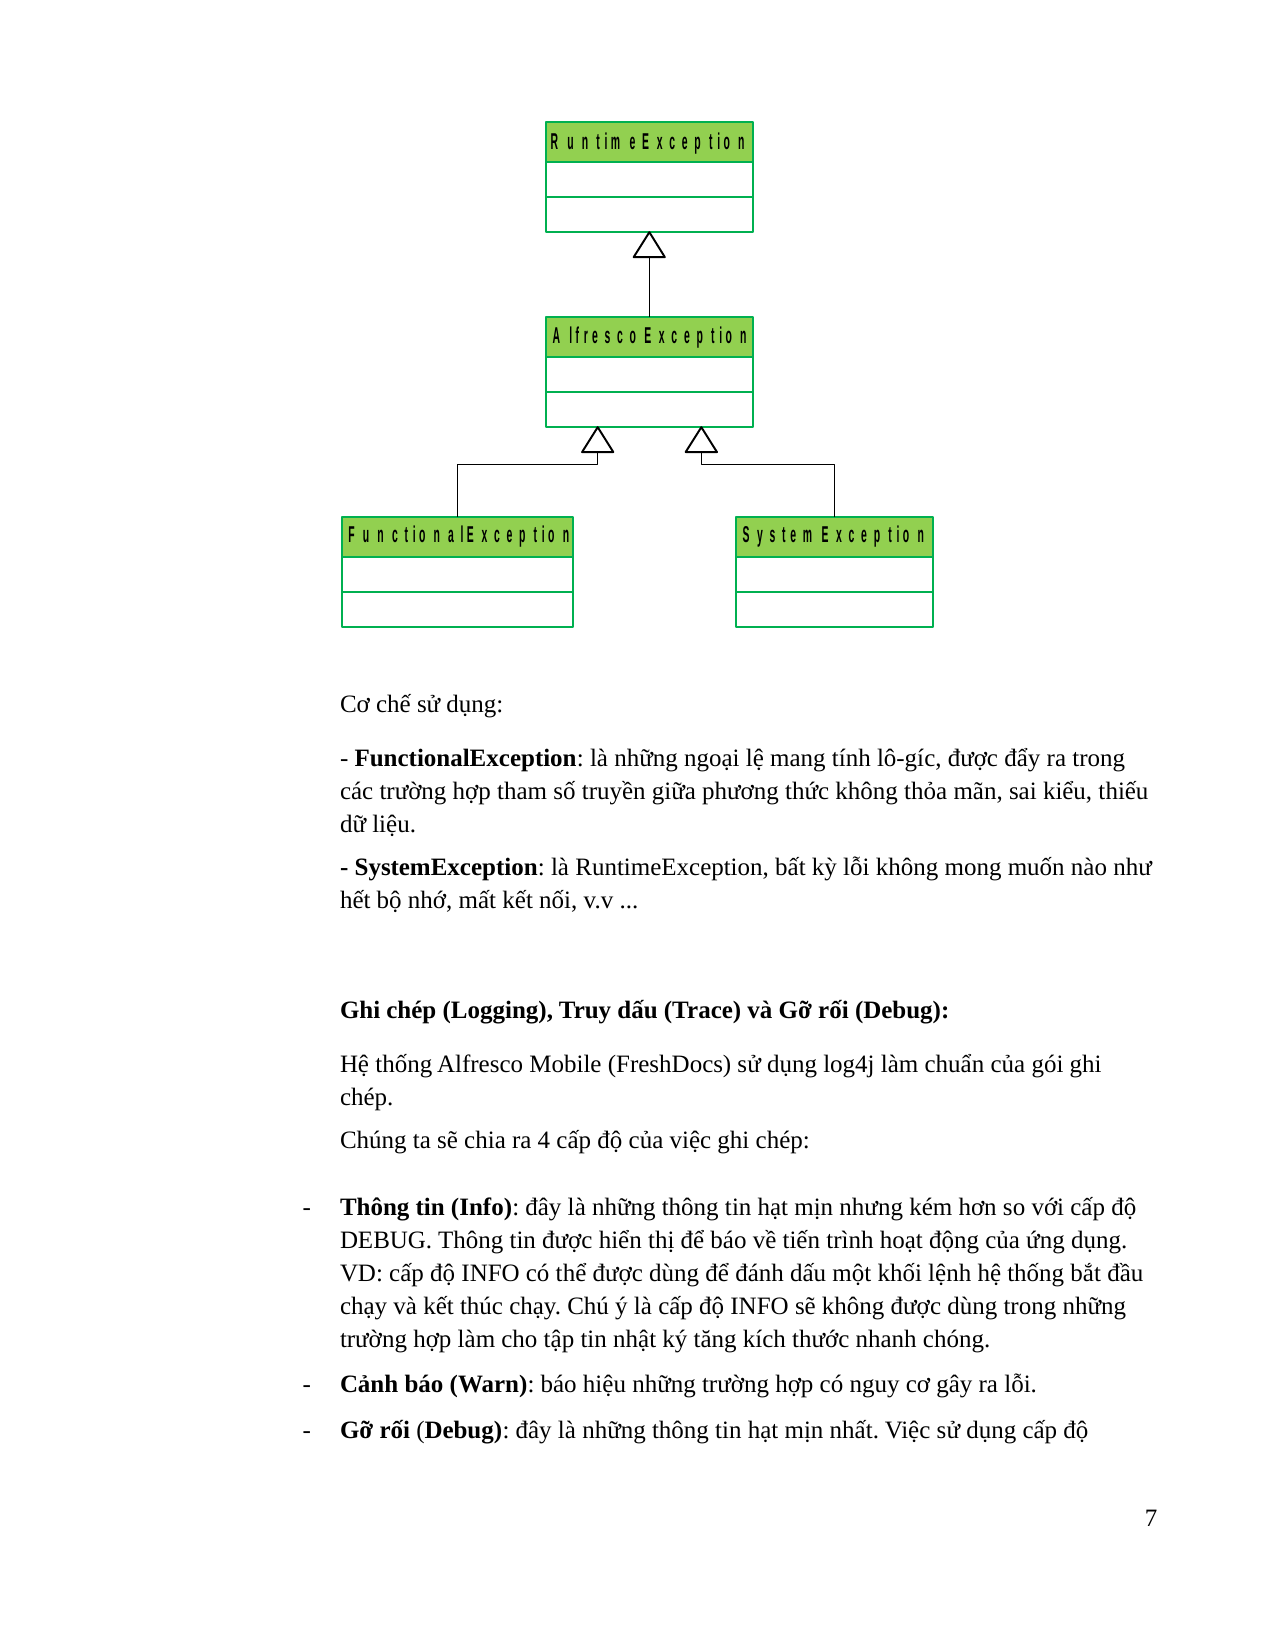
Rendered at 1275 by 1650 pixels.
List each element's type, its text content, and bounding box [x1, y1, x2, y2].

text Chúng ta sẽ chia ra 4 cấp độ của việc ghi chép: [340, 1126, 1157, 1154]
text Hệ thống Alfresco Mobile (FreshDocs) sử dụng log4j làm chuẩn của gói ghi chép. [340, 1049, 1157, 1111]
text Ghi chép (Logging), Truy dấu (Trace) và Gỡ rối (Debug): [118, 995, 1157, 1024]
text - Thông tin (Info): đây là những thông tin hạt mịn nhưng kém hơn so với cấp độ DEBUG. Thông tin được hiển thị để báo về tiến trình hoạt động của ứng dụng. VD: cấp độ INFO có thể được dùng để đánh dấu một khối lệnh hệ thống bắt đầu chạy và kết thúc chạy. Chú ý là cấp độ INFO sẽ không được dùng trong những trường hợp làm cho tập tin nhật ký tăng kích thước nhanh chóng. [302, 1192, 1157, 1353]
text Cơ chế sử dụng: [118, 689, 1157, 718]
list - SystemException: là RuntimeException, bất kỳ lỗi không mong muốn nào như hết bộ nhớ, mất kết nối, v.v ... [340, 852, 1157, 914]
text - Gỡ rối (Debug): đây là những thông tin hạt mịn nhất. Việc sử dụng cấp độ [302, 1415, 1157, 1444]
text - Cảnh báo (Warn): báo hiệu những trường hợp có nguy cơ gây ra lỗi. [302, 1369, 1157, 1398]
text - FunctionalException: là những ngoại lệ mang tính lô-gíc, được đẩy ra trong các trường hợp tham số truyền giữa phương thức không thỏa mãn, sai kiểu, thiếu dữ liệu. [340, 743, 1157, 838]
